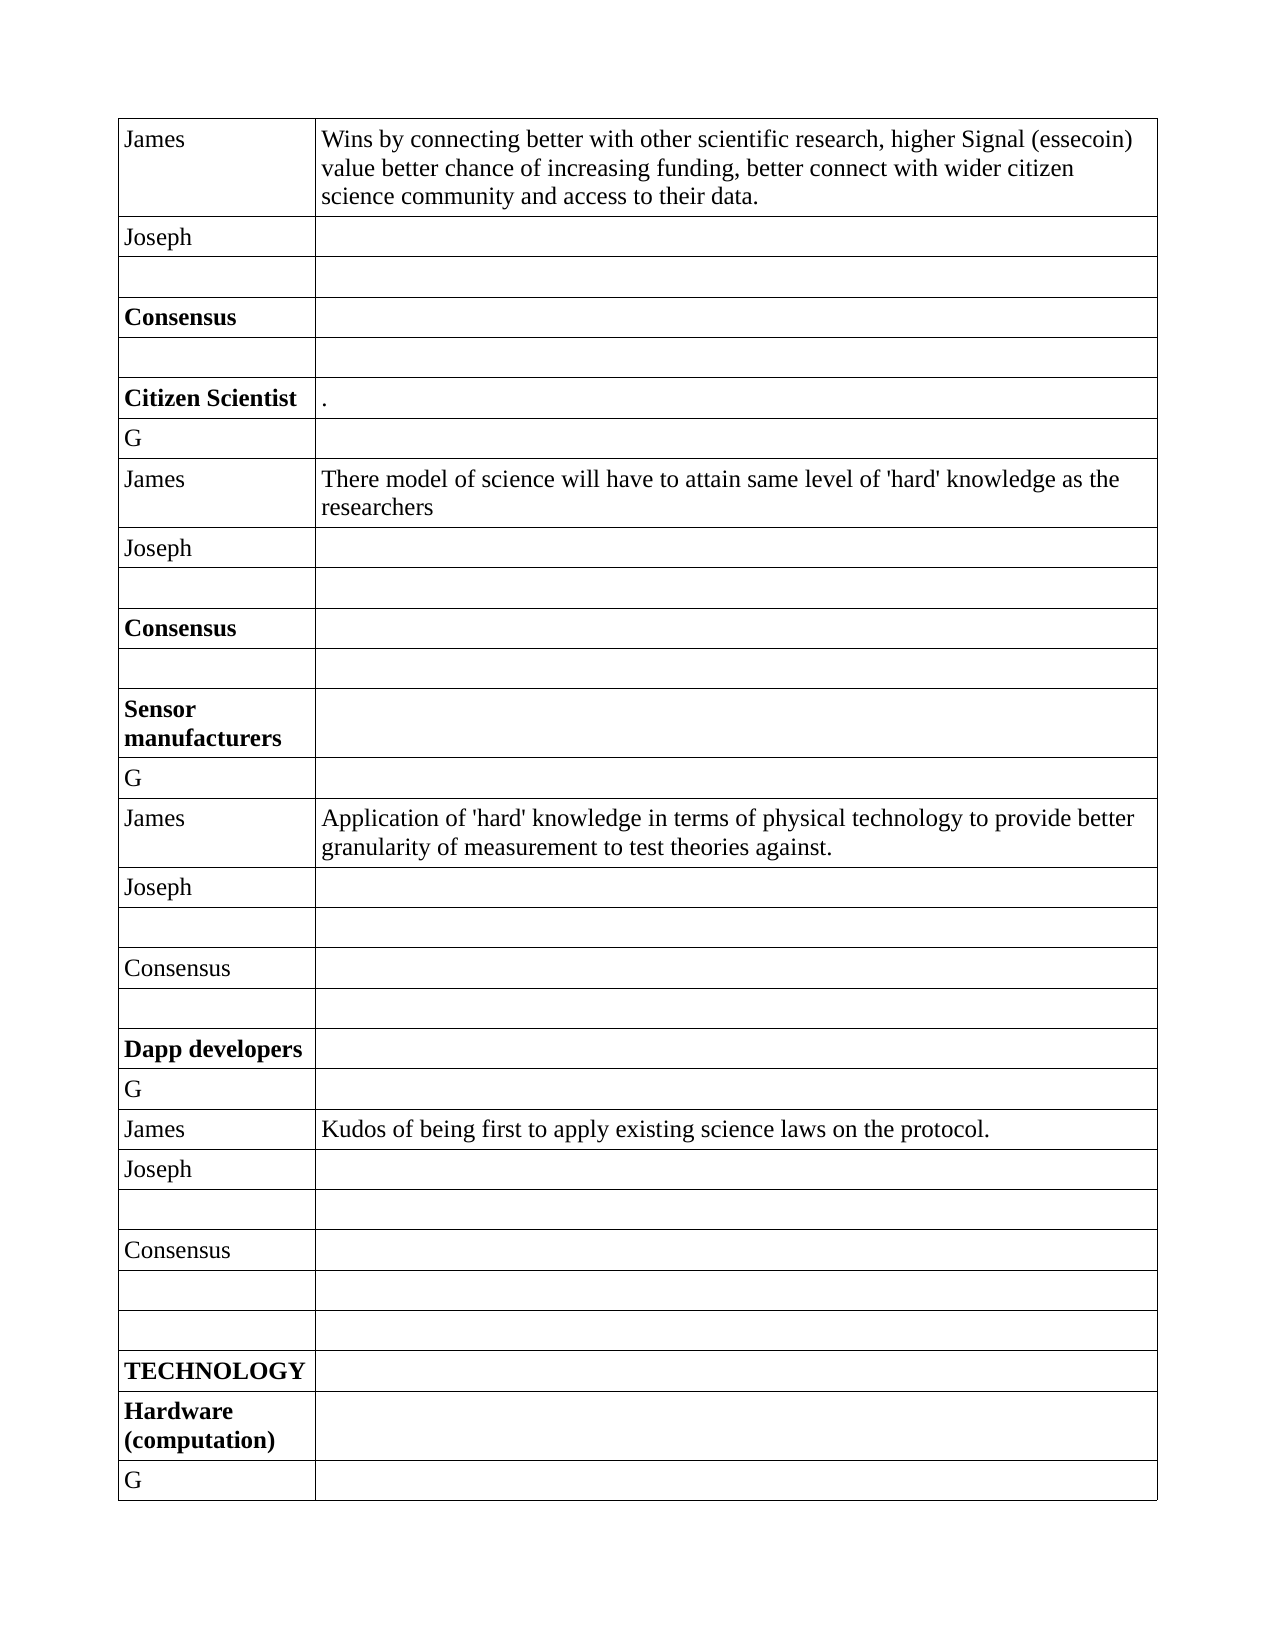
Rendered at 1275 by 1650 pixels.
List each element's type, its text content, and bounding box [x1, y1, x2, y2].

table_cell Joseph [119, 868, 315, 907]
table_cell [316, 1029, 1157, 1068]
table_cell Joseph [119, 528, 315, 567]
table_cell . [316, 378, 1157, 417]
table_cell [316, 419, 1157, 458]
table_cell TECHNOLOGY [119, 1351, 315, 1391]
table_cell [316, 1311, 1157, 1350]
table_cell Hardware (computation) [119, 1392, 315, 1460]
table_cell [119, 1190, 315, 1229]
table_cell [316, 257, 1157, 297]
table_cell James [119, 799, 315, 867]
table_cell [316, 1271, 1157, 1310]
table_cell [316, 298, 1157, 337]
table_cell Application of 'hard' knowledge in terms of physical technology to provide better granularity of measurement to test theories against. [316, 799, 1157, 867]
table_cell Sensor manufacturers [119, 689, 315, 757]
table_cell [119, 908, 315, 947]
table_cell [316, 609, 1157, 648]
table_cell James [119, 119, 315, 216]
table_cell [316, 649, 1157, 688]
table_cell G [119, 1461, 315, 1500]
table_cell G [119, 758, 315, 797]
table_cell [119, 1271, 315, 1310]
table_cell [316, 528, 1157, 567]
table_cell [119, 338, 315, 377]
table_cell [316, 948, 1157, 987]
table_cell Kudos of being first to apply existing science laws on the protocol. [316, 1110, 1157, 1149]
table_cell Consensus [119, 1230, 315, 1270]
table_cell Dapp developers [119, 1029, 315, 1068]
table_cell [316, 1069, 1157, 1108]
table_cell Consensus [119, 609, 315, 648]
table_cell Citizen Scientist [119, 378, 315, 417]
table_cell [316, 1351, 1157, 1391]
table_cell Consensus [119, 948, 315, 987]
table_cell [316, 568, 1157, 607]
table_cell [119, 989, 315, 1028]
table_cell [119, 257, 315, 297]
table_cell [119, 649, 315, 688]
table_cell [316, 338, 1157, 377]
table_cell [316, 868, 1157, 907]
table_cell [316, 989, 1157, 1028]
table_cell [316, 1190, 1157, 1229]
table_cell Joseph [119, 1150, 315, 1189]
table_cell James [119, 1110, 315, 1149]
table_cell [316, 1461, 1157, 1500]
table_cell [119, 1311, 315, 1350]
table_cell James [119, 459, 315, 527]
table_cell G [119, 419, 315, 458]
table_cell [316, 217, 1157, 256]
table_cell [316, 758, 1157, 797]
table_cell Wins by connecting better with other scientific research, higher Signal (essecoin) value better chance of increasing funding, better connect with wider citizen science community and access to their data. [316, 119, 1157, 216]
table_cell [316, 1392, 1157, 1460]
table_cell Joseph [119, 217, 315, 256]
table_cell [316, 1150, 1157, 1189]
table_cell [316, 689, 1157, 757]
table_cell [316, 1230, 1157, 1270]
table_cell Consensus [119, 298, 315, 337]
table_cell There model of science will have to attain same level of 'hard' knowledge as the researchers [316, 459, 1157, 527]
table_cell G [119, 1069, 315, 1108]
table_cell [119, 568, 315, 607]
table_cell [316, 908, 1157, 947]
